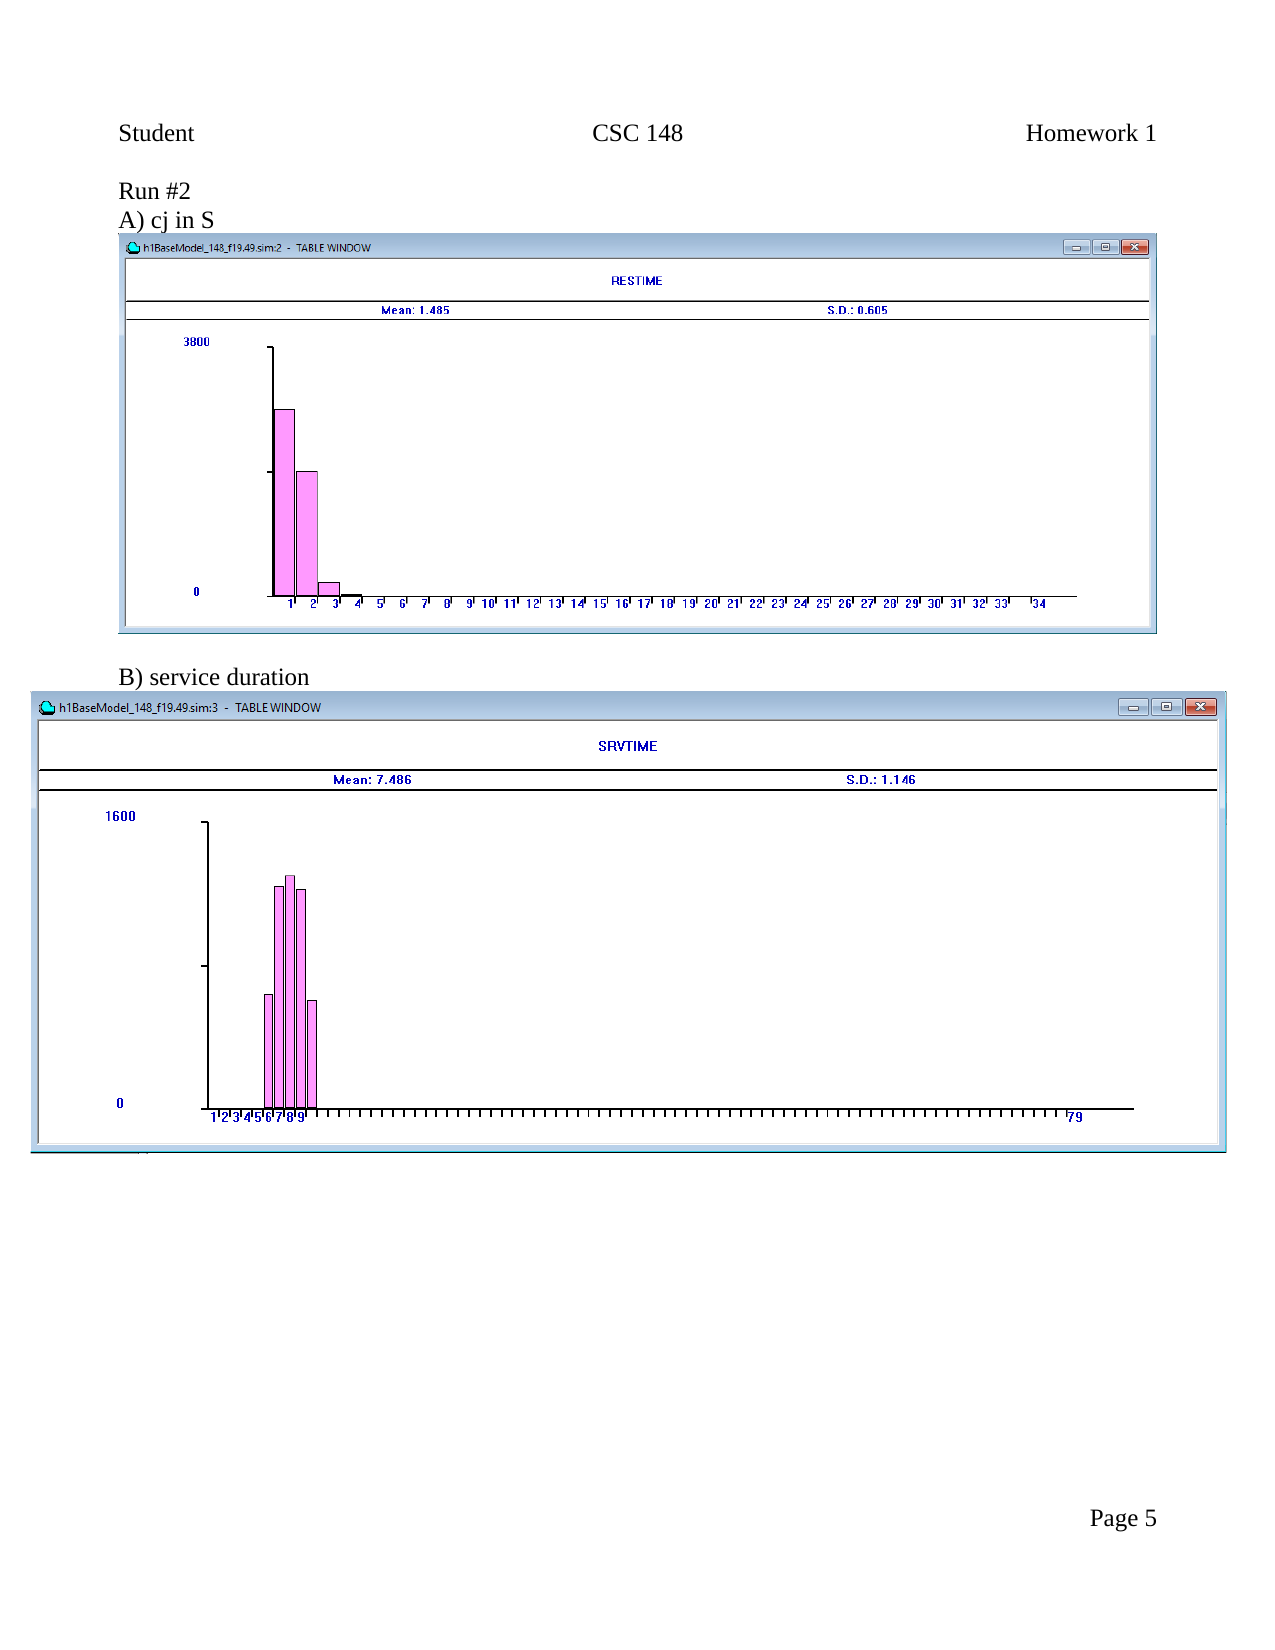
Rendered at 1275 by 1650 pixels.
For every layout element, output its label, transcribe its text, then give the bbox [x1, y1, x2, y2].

text A) cj in S [118, 205, 1157, 233]
text Run #2 [118, 176, 1157, 205]
picture [118, 233, 1157, 634]
text B) service duration [118, 662, 1157, 691]
picture [30, 691, 1227, 1154]
